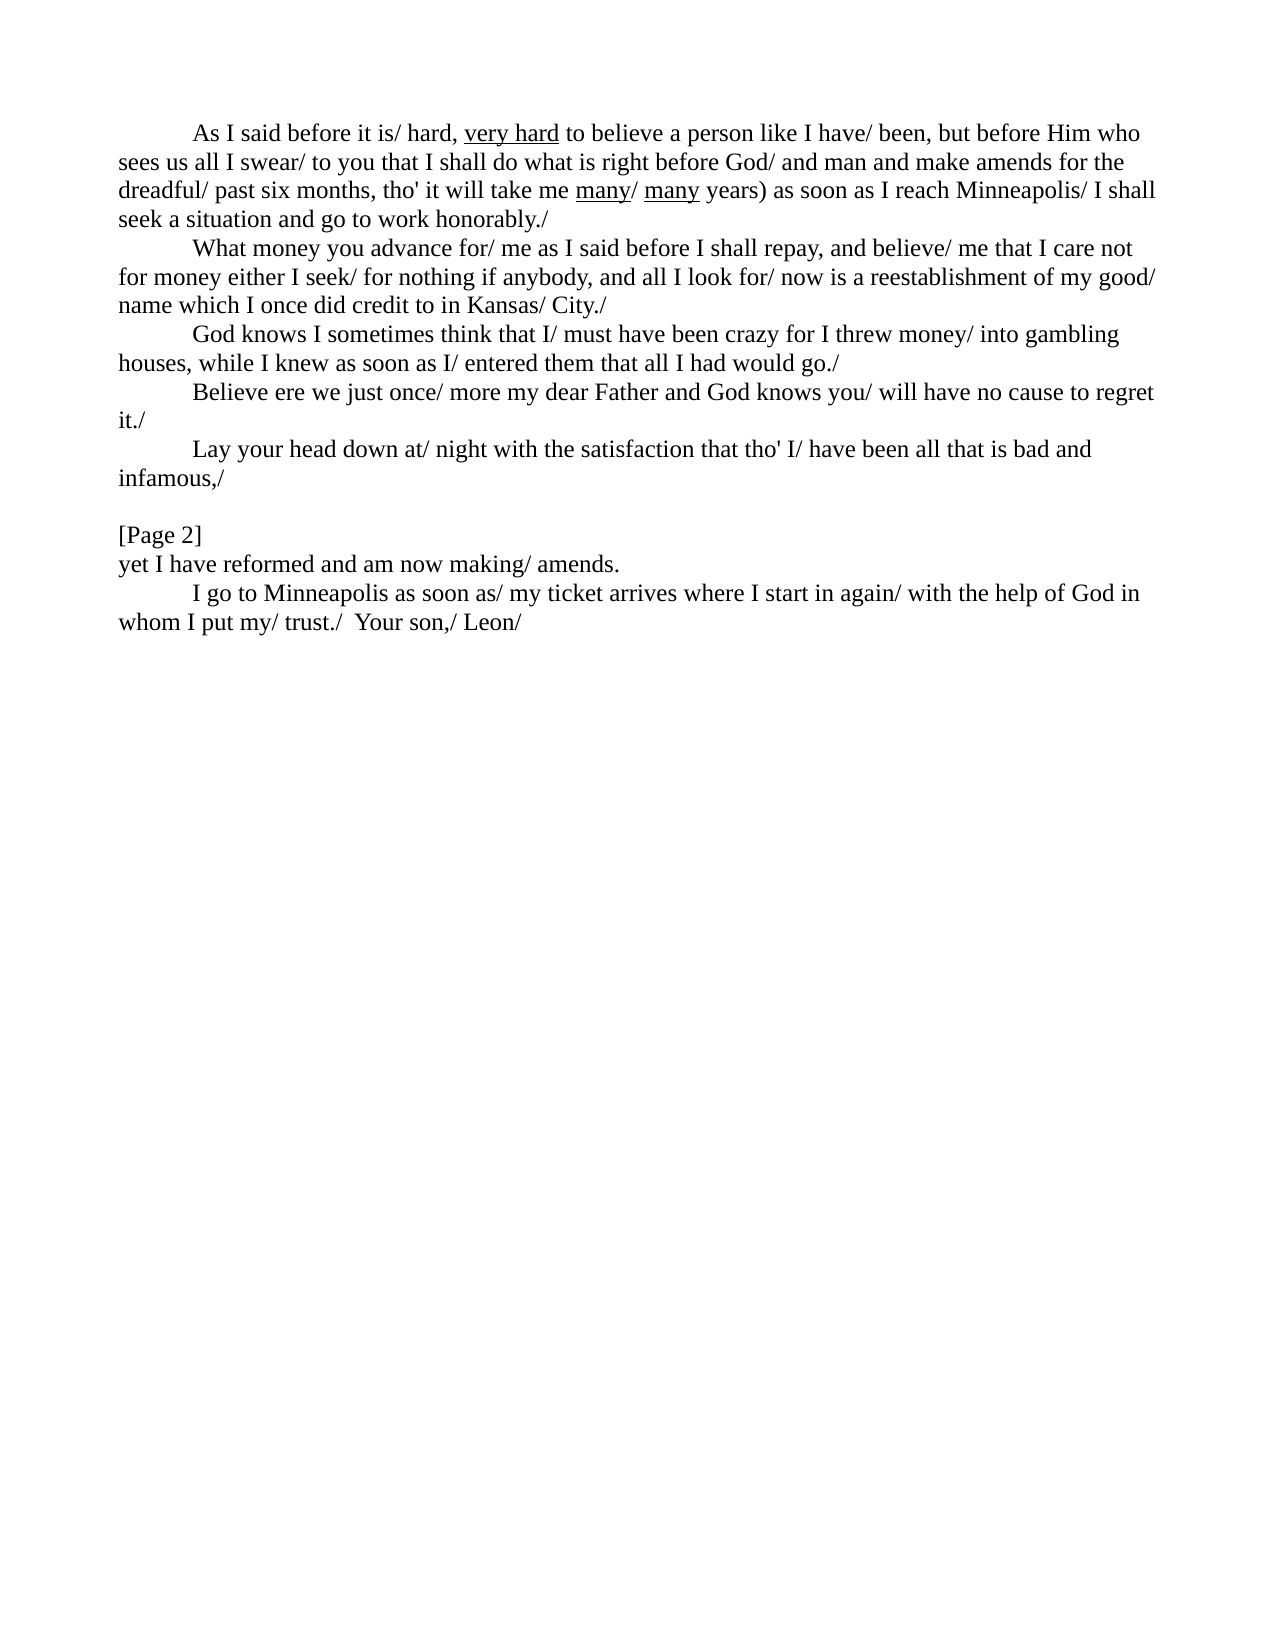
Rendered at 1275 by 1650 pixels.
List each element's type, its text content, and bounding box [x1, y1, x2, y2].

text I go to Minneapolis as soon as/ my ticket arrives where I start in again/ with the help of God in whom I put my/ trust./ Your son,/ Leon/ [118, 578, 1157, 636]
text yet I have reformed and am now making/ amends. [118, 549, 1157, 578]
text Lay your head down at/ night with the satisfaction that tho' I/ have been all that is bad and infamous,/ [118, 434, 1157, 492]
text Believe ere we just once/ more my dear Father and God knows you/ will have no cause to regret it./ [118, 377, 1157, 434]
text As I said before it is/ hard, very hard to believe a person like I have/ been, but before Him who sees us all I swear/ to you that I shall do what is right before God/ and man and make amends for the dreadful/ past six months, tho' it will take me many/ many years) as soon as I reach Minneapolis/ I shall seek a situation and go to work honorably./ [118, 118, 1157, 233]
text God knows I sometimes think that I/ must have been crazy for I threw money/ into gambling houses, while I knew as soon as I/ entered them that all I had would go./ [118, 319, 1157, 377]
text What money you advance for/ me as I said before I shall repay, and believe/ me that I care not for money either I seek/ for nothing if anybody, and all I look for/ now is a reestablishment of my good/ name which I once did credit to in Kansas/ City./ [118, 233, 1157, 319]
text [Page 2] [118, 521, 1157, 549]
